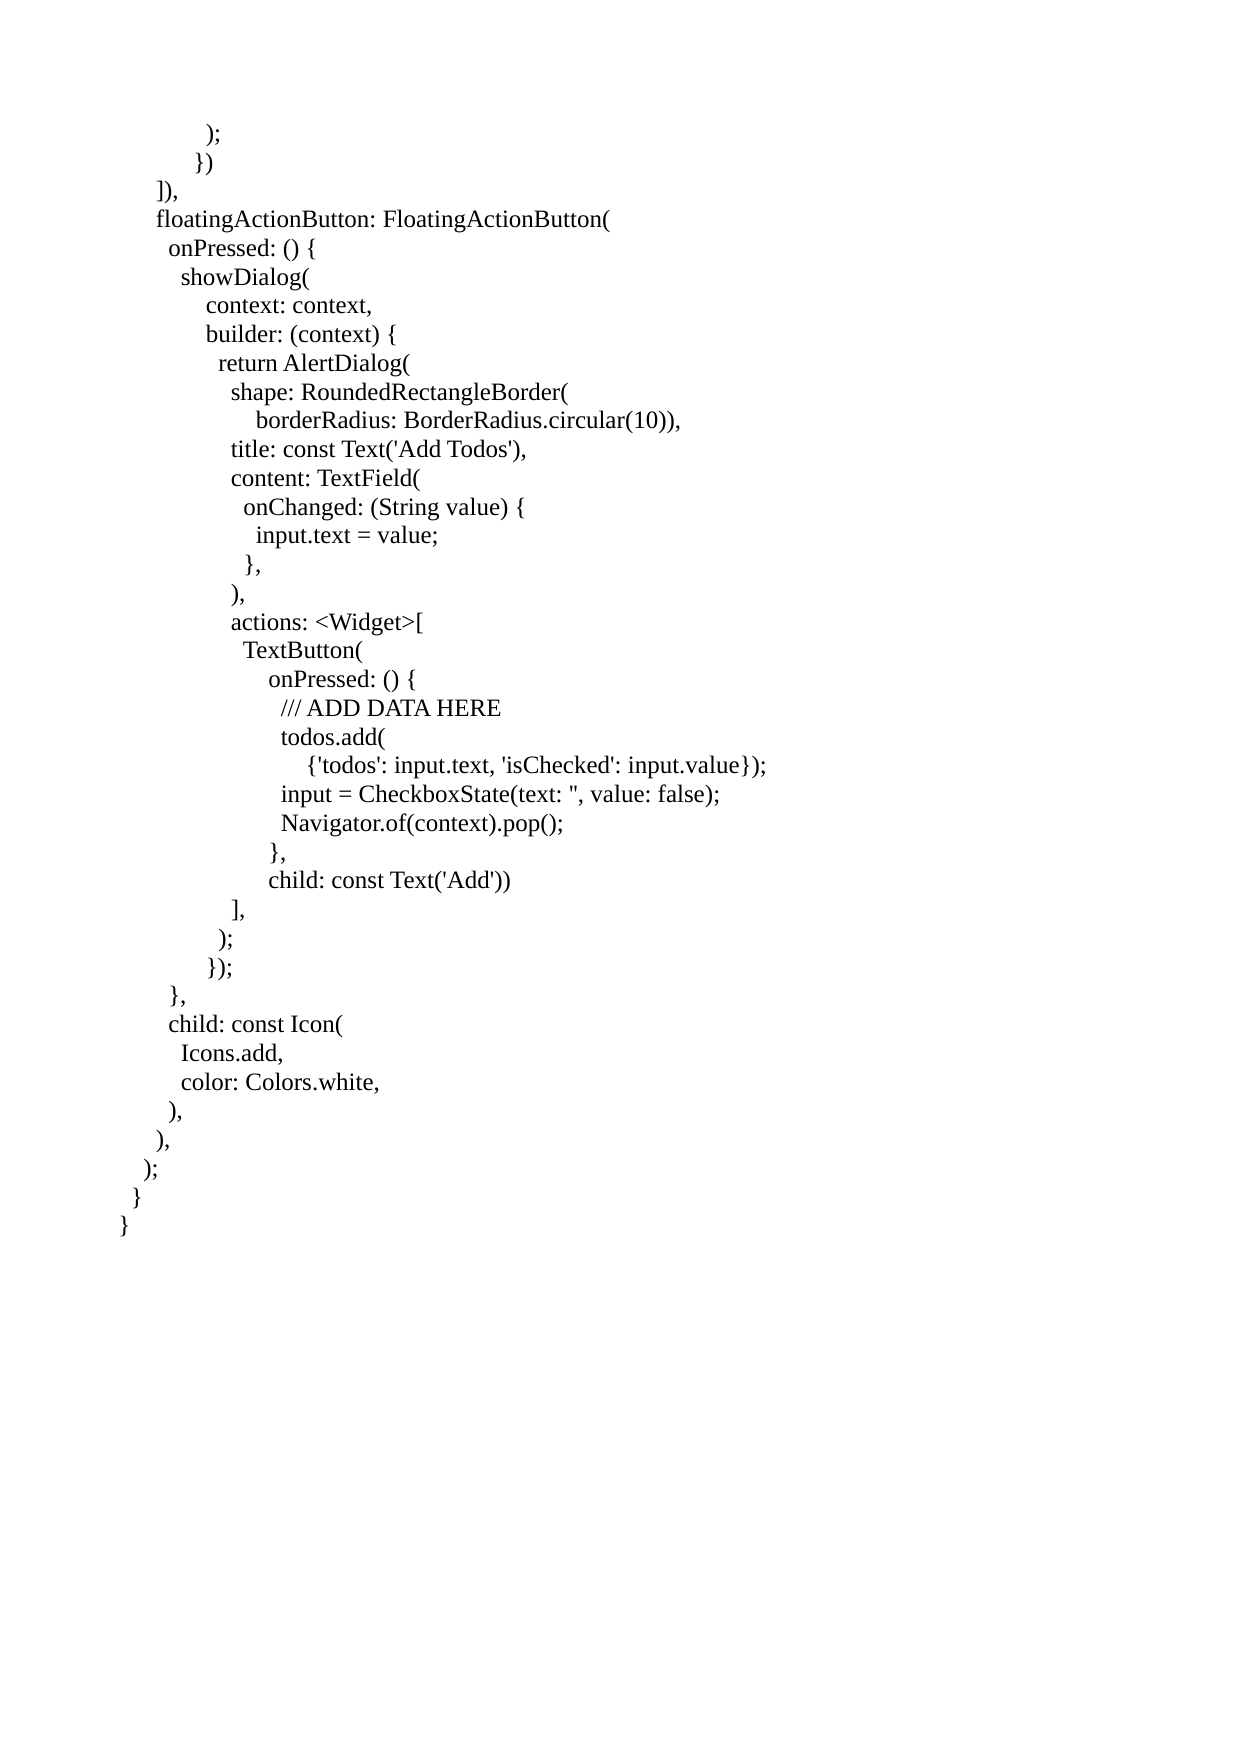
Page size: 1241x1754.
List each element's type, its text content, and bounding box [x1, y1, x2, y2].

text onPressed: () { [118, 233, 1122, 262]
text Icons.add, [118, 1038, 1122, 1067]
text ); [118, 923, 1122, 952]
text color: Colors.white, [118, 1067, 1122, 1096]
text showDialog( [118, 262, 1122, 291]
text {'todos': input.text, 'isChecked': input.value}); [118, 751, 1122, 779]
text }, [118, 837, 1122, 866]
text }, [118, 981, 1122, 1009]
text actions: <Widget>[ [118, 607, 1122, 636]
text onPressed: () { [118, 664, 1122, 693]
text child: const Text('Add')) [118, 866, 1122, 894]
text borderRadius: BorderRadius.circular(10)), [118, 406, 1122, 434]
text floatingActionButton: FloatingActionButton( [118, 204, 1122, 233]
text ); [118, 118, 1122, 147]
text } [118, 1182, 1122, 1211]
text ), [118, 1096, 1122, 1124]
text input.text = value; [118, 521, 1122, 549]
text input = CheckboxState(text: '', value: false); [118, 779, 1122, 808]
text shape: RoundedRectangleBorder( [118, 377, 1122, 406]
text ]), [118, 176, 1122, 204]
text } [118, 1211, 1122, 1239]
text TextButton( [118, 636, 1122, 664]
text ); [118, 1153, 1122, 1182]
text content: TextField( [118, 463, 1122, 492]
text title: const Text('Add Todos'), [118, 434, 1122, 463]
text }, [118, 549, 1122, 578]
text }) [118, 147, 1122, 176]
text onChanged: (String value) { [118, 492, 1122, 521]
text ], [118, 894, 1122, 923]
text builder: (context) { [118, 319, 1122, 348]
text Navigator.of(context).pop(); [118, 808, 1122, 837]
text }); [118, 952, 1122, 981]
text todos.add( [118, 722, 1122, 751]
text child: const Icon( [118, 1009, 1122, 1038]
text ), [118, 1124, 1122, 1153]
text return AlertDialog( [118, 348, 1122, 377]
text context: context, [118, 291, 1122, 319]
text ), [118, 578, 1122, 607]
text /// ADD DATA HERE [118, 693, 1122, 722]
